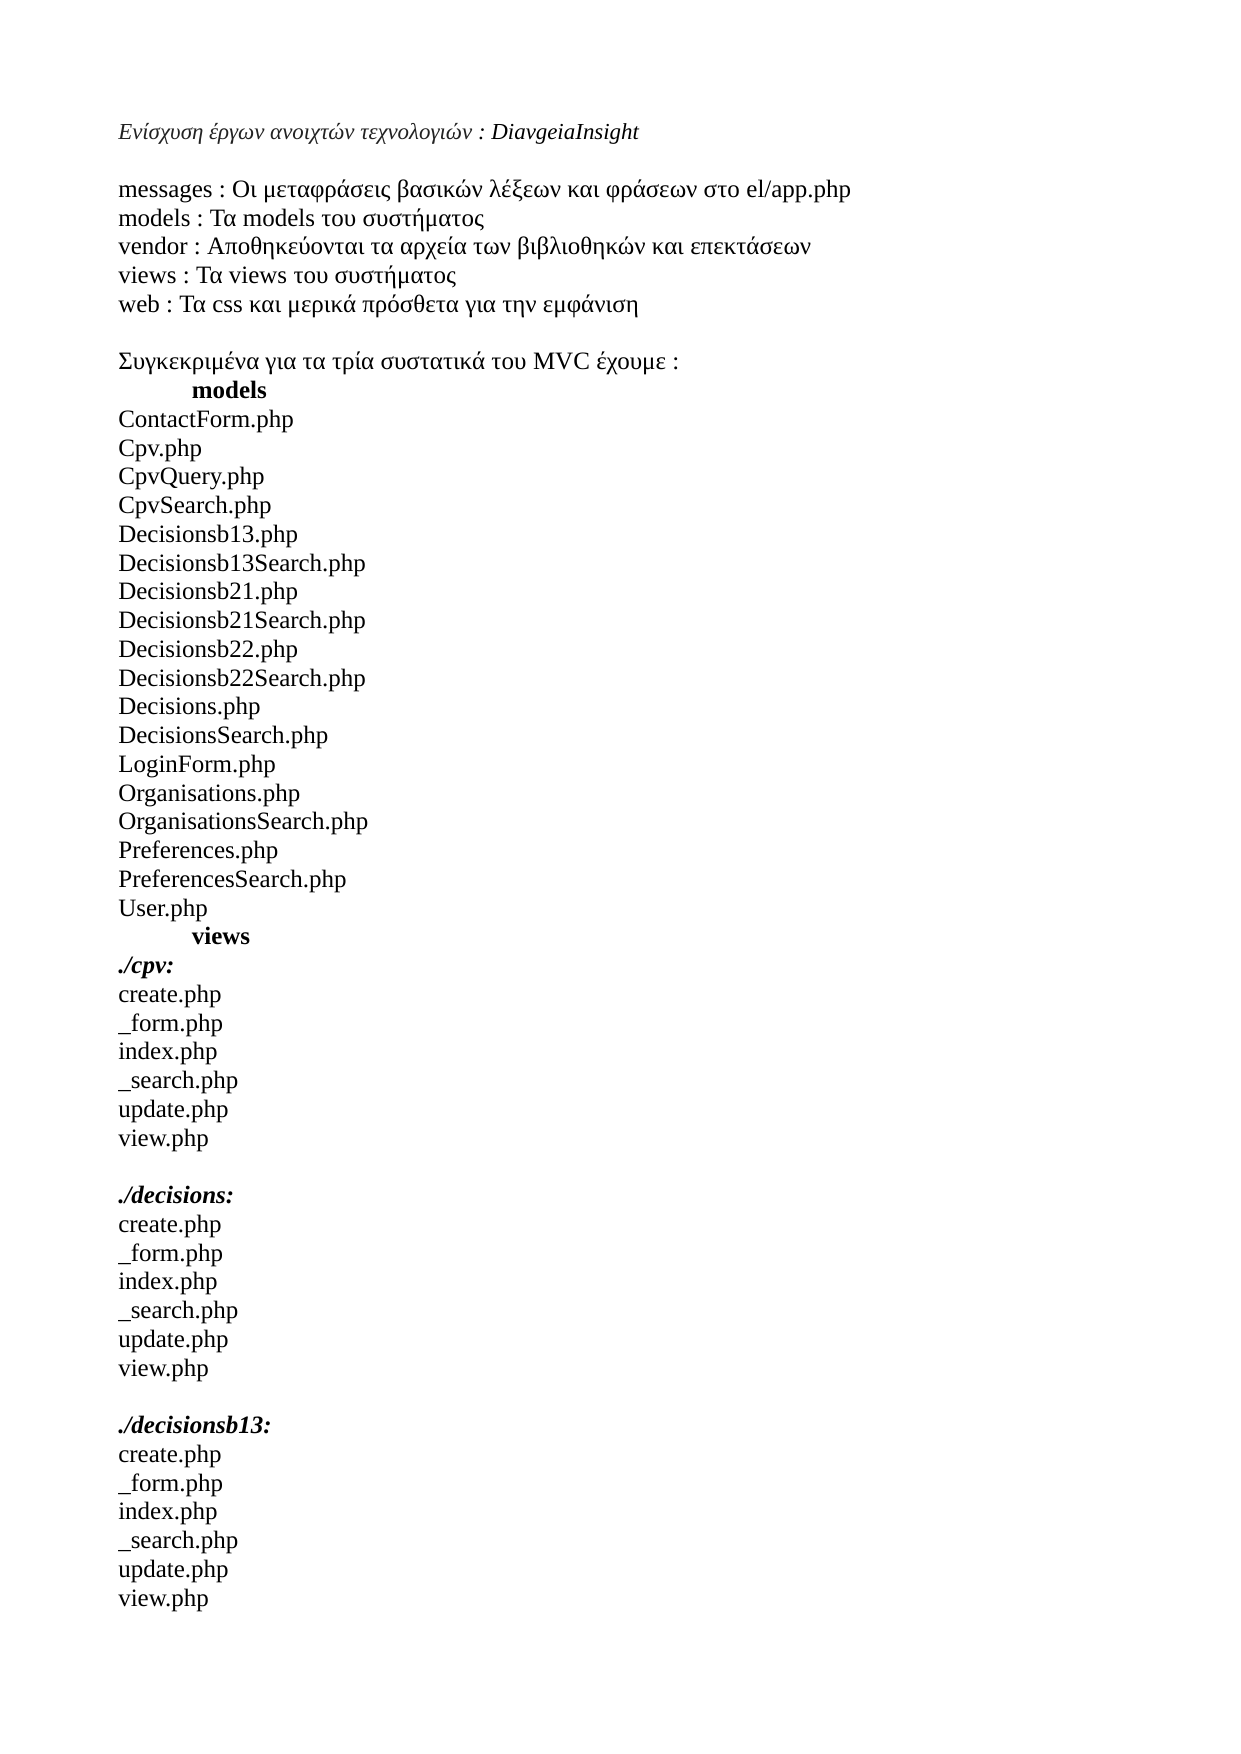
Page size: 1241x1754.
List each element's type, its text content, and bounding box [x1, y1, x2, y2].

text PreferencesSearch.php [118, 864, 1122, 893]
text DecisionsSearch.php [118, 720, 1122, 749]
text CpvQuery.php [118, 461, 1122, 490]
text web : Τα css και μερικά πρόσθετα για την εμφάνιση [118, 289, 1122, 318]
text vendor : Αποθηκεύονται τα αρχεία των βιβλιοθηκών και επεκτάσεων [118, 231, 1122, 260]
text views [118, 921, 1122, 950]
text Συγκεκριμένα για τα τρία συστατικά του MVC έχουμε : [118, 346, 1122, 375]
text Organisations.php [118, 778, 1122, 806]
text OrganisationsSearch.php [118, 806, 1122, 835]
text _form.php [118, 1468, 1122, 1496]
text Decisions.php [118, 691, 1122, 720]
text Decisionsb13.php [118, 519, 1122, 548]
text views : Τα views του συστήματος [118, 260, 1122, 289]
text view.php [118, 1583, 1122, 1611]
text Preferences.php [118, 835, 1122, 864]
text Cpv.php [118, 433, 1122, 461]
text CpvSearch.php [118, 490, 1122, 519]
text view.php [118, 1123, 1122, 1151]
text view.php [118, 1353, 1122, 1381]
text LoginForm.php [118, 749, 1122, 778]
text ./cpv: [118, 950, 1122, 979]
text Decisionsb21Search.php [118, 605, 1122, 634]
text update.php [118, 1094, 1122, 1123]
text create.php [118, 979, 1122, 1008]
text _search.php [118, 1525, 1122, 1554]
text create.php [118, 1439, 1122, 1468]
text Decisionsb21.php [118, 576, 1122, 605]
text create.php [118, 1209, 1122, 1238]
text _form.php [118, 1238, 1122, 1266]
text update.php [118, 1324, 1122, 1353]
text Decisionsb22.php [118, 634, 1122, 663]
text _search.php [118, 1295, 1122, 1324]
text ./decisionsb13: [118, 1410, 1122, 1439]
text index.php [118, 1266, 1122, 1295]
text _search.php [118, 1065, 1122, 1094]
text models : Τα models του συστήματος [118, 203, 1122, 231]
text update.php [118, 1554, 1122, 1583]
text Decisionsb13Search.php [118, 548, 1122, 576]
text Decisionsb22Search.php [118, 663, 1122, 691]
text ContactForm.php [118, 404, 1122, 433]
text _form.php [118, 1008, 1122, 1036]
text messages : Οι μεταφράσεις βασικών λέξεων και φράσεων στο el/app.php [118, 174, 1122, 203]
text index.php [118, 1496, 1122, 1525]
text index.php [118, 1036, 1122, 1065]
text ./decisions: [118, 1180, 1122, 1209]
text User.php [118, 893, 1122, 921]
text models [118, 375, 1122, 404]
